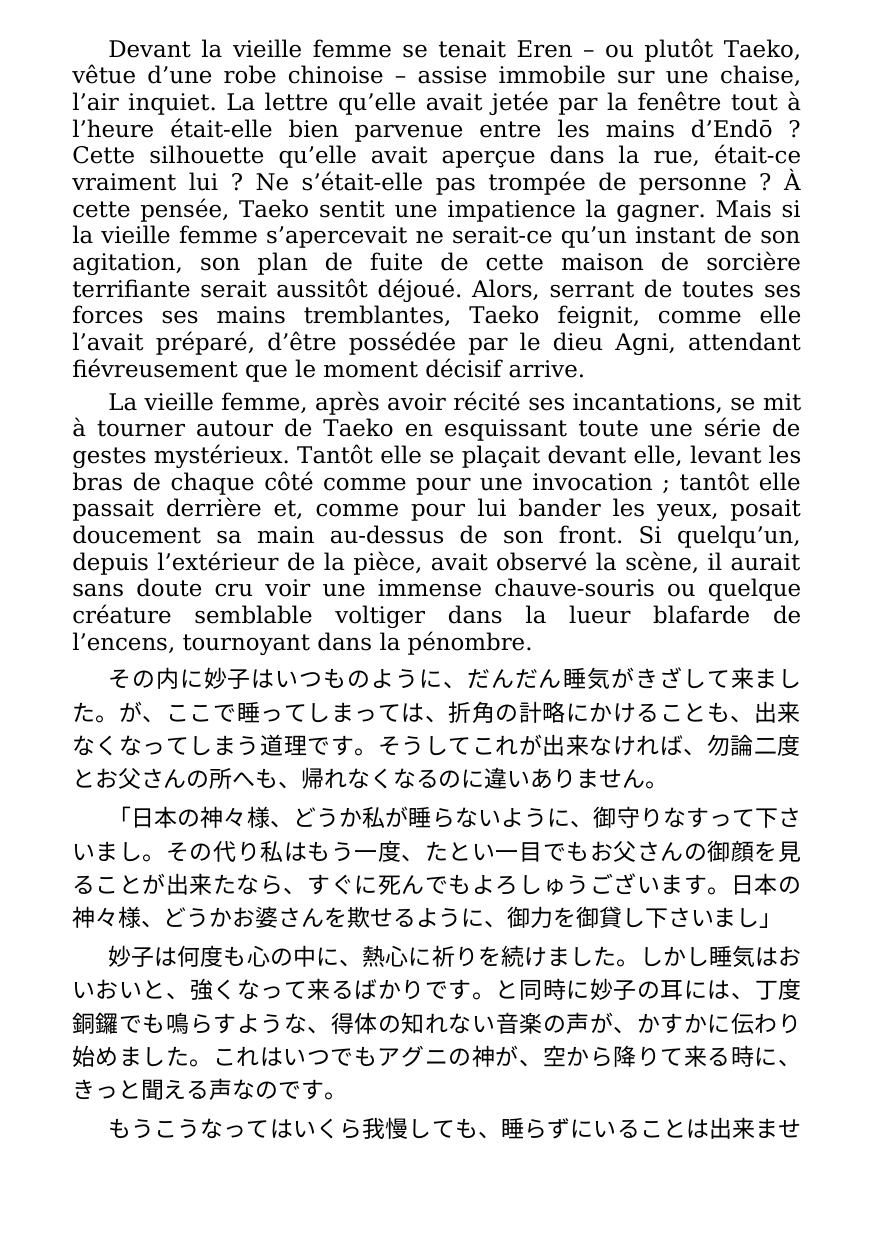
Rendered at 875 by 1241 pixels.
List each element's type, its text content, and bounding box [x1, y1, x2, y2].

text 妙子は何度も心の中に、熱心に祈りを続けました。しかし睡気はおいおいと、強くなって来るばかりです。と同時に妙子の耳には、丁度銅鑼でも鳴らすような、得体の知れない音楽の声が、かすかに伝わり始めました。これはいつでもアグニの神が、空から降りて来る時に、きっと聞える声なのです。 [72, 939, 802, 1105]
text その内に妙子はいつものように、だんだん睡気がきざして来ました。が、ここで睡ってしまっては、折角の計略にかけることも、出来なくなってしまう道理です。そうしてこれが出来なければ、勿論二度とお父さんの所へも、帰れなくなるのに違いありません。 [72, 661, 802, 794]
text La vieille femme, après avoir récité ses incantations, se mit à tourner autour de Taeko en esquissant toute une série de gestes mystérieux. Tantôt elle se plaçait devant elle, levant les bras de chaque côté comme pour une invocation ; tantôt elle passait derrière et, comme pour lui bander les yeux, posait doucement sa main au-dessus de son front. Si quelqu’un, depuis l’extérieur de la pièce, avait observé la scène, il aurait sans doute cru voir une immense chauve-souris ou quelque créature semblable voltiger dans la lueur blafarde de l’encens, tournoyant dans la pénombre. [72, 389, 802, 655]
text 「日本の神々様、どうか私が睡らないように、御守りなすって下さいまし。その代り私はもう一度、たとい一目でもお父さんの御顔を見ることが出来たなら、すぐに死んでもよろしゅうございます。日本の神々様、どうかお婆さんを欺せるように、御力を御貸し下さいまし」 [72, 800, 802, 933]
text Devant la vieille femme se tenait Eren – ou plutôt Taeko, vêtue d’une robe chinoise – assise immobile sur une chaise, l’air inquiet. La lettre qu’elle avait jetée par la fenêtre tout à l’heure était-elle bien parvenue entre les mains d’Endō ? Cette silhouette qu’elle avait aperçue dans la rue, était-ce vraiment lui ? Ne s’était-elle pas trompée de personne ? À cette pensée, Taeko sentit une impatience la gagner. Mais si la vieille femme s’apercevait ne serait-ce qu’un instant de son agitation, son plan de fuite de cette maison de sorcière terrifiante serait aussitôt déjoué. Alors, serrant de toutes ses forces ses mains tremblantes, Taeko feignit, comme elle l’avait préparé, d’être possédée par le dieu Agni, attendant fiévreusement que le moment décisif arrive. [72, 36, 802, 383]
text もうこうなってはいくら我慢しても、睡らずにいることは出来ませ [72, 1111, 802, 1144]
